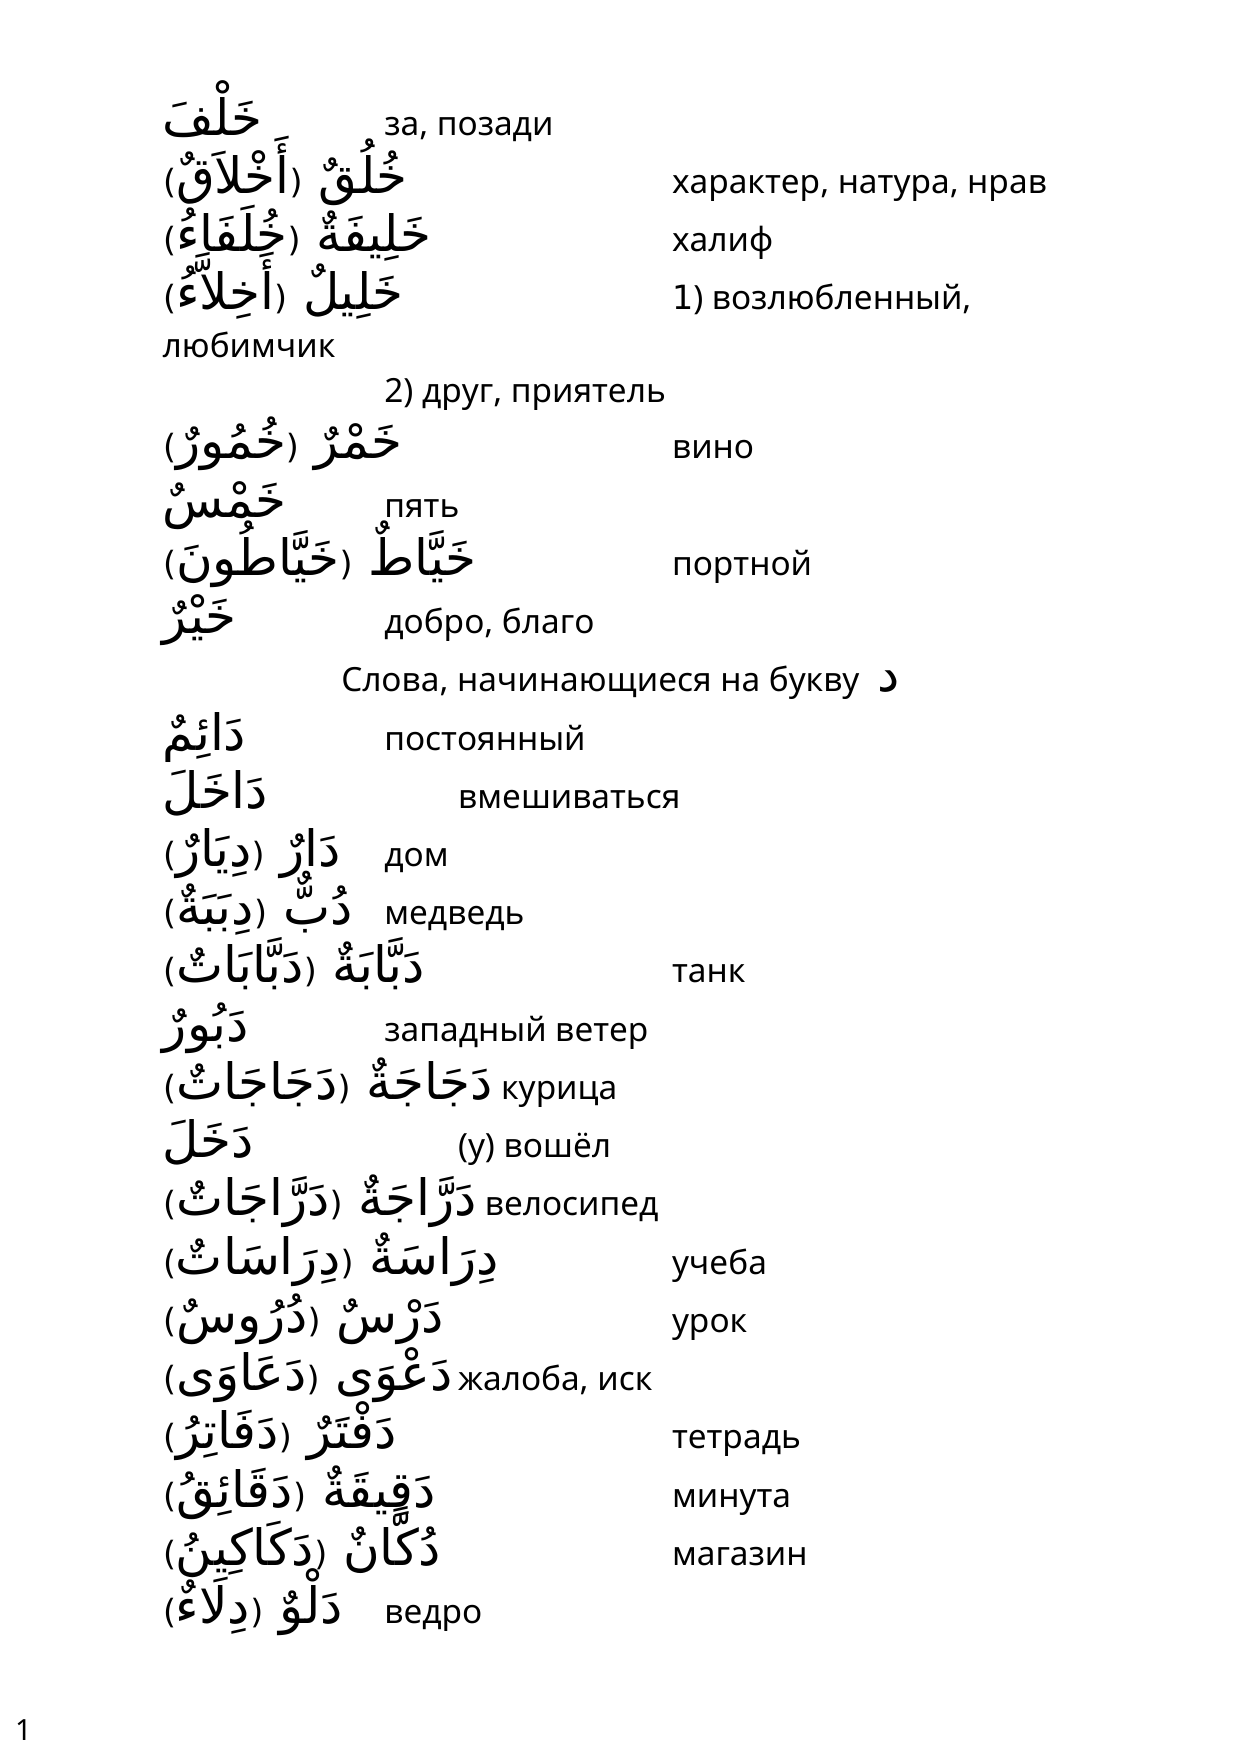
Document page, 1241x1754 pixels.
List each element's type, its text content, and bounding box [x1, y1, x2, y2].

text دُكَّانٌ (دَكَاكِينُ) магазин [162, 1519, 1078, 1577]
text خَلِيفَةٌ (خُلَفَاءُ) халиф [162, 205, 1078, 263]
text دَبَّابَةٌ (دَبَّابَاتٌ) танк [162, 936, 1078, 995]
text خُلُقٌ (أَخْلاَقٌ) характер, натура, нрав [162, 147, 1078, 205]
text دَائِمٌ постоянный [162, 703, 1078, 762]
text Слова, начинающиеся на букву د [162, 645, 1078, 703]
text 2) друг, приятель [162, 367, 1078, 412]
text دَاخَلَ вмешиваться [162, 762, 1078, 820]
text دَقِيقَةٌ (دَقَائِقُ) минута [162, 1461, 1078, 1519]
text دَبُورٌ западный ветер [162, 995, 1078, 1053]
text خَمْرٌ (خُمُورٌ) вино [162, 412, 1078, 471]
text دُبٌّ (دِبَبَةٌ) медведь [162, 878, 1078, 936]
text خَمْسٌ пять [162, 471, 1078, 529]
text خَلْفَ за, позади [162, 89, 1078, 147]
text خَيْرٌ добро, благо [162, 587, 1078, 645]
text دَرَّاجَةٌ (دَرَّاجَاتٌ) велосипед [162, 1169, 1078, 1228]
text خَيَّاطٌ (خَيَّاطُونَ) портной [162, 529, 1078, 587]
text دَعْوَى (دَعَاوَى) жалоба, иск [162, 1344, 1078, 1402]
text خَلِيلٌ (أَخِلاَّءُ) 1) возлюбленный, любимчик [162, 263, 1078, 367]
text دَرْسٌ (دُرُوسٌ) урок [162, 1286, 1078, 1344]
text دَلْوٌ (دِلَاءٌ) ведро [162, 1577, 1078, 1635]
text دَخَلَ (у) вошёл [162, 1111, 1078, 1169]
text دَارٌ (دِيَارٌ) дом [162, 820, 1078, 878]
text دِرَاسَةٌ (دِرَاسَاتٌ) учеба [162, 1228, 1078, 1286]
text دَفْتَرٌ (دَفَاتِرُ) тетрадь [162, 1402, 1078, 1461]
text دَجَاجَةٌ (دَجَاجَاتٌ) курица [162, 1053, 1078, 1111]
